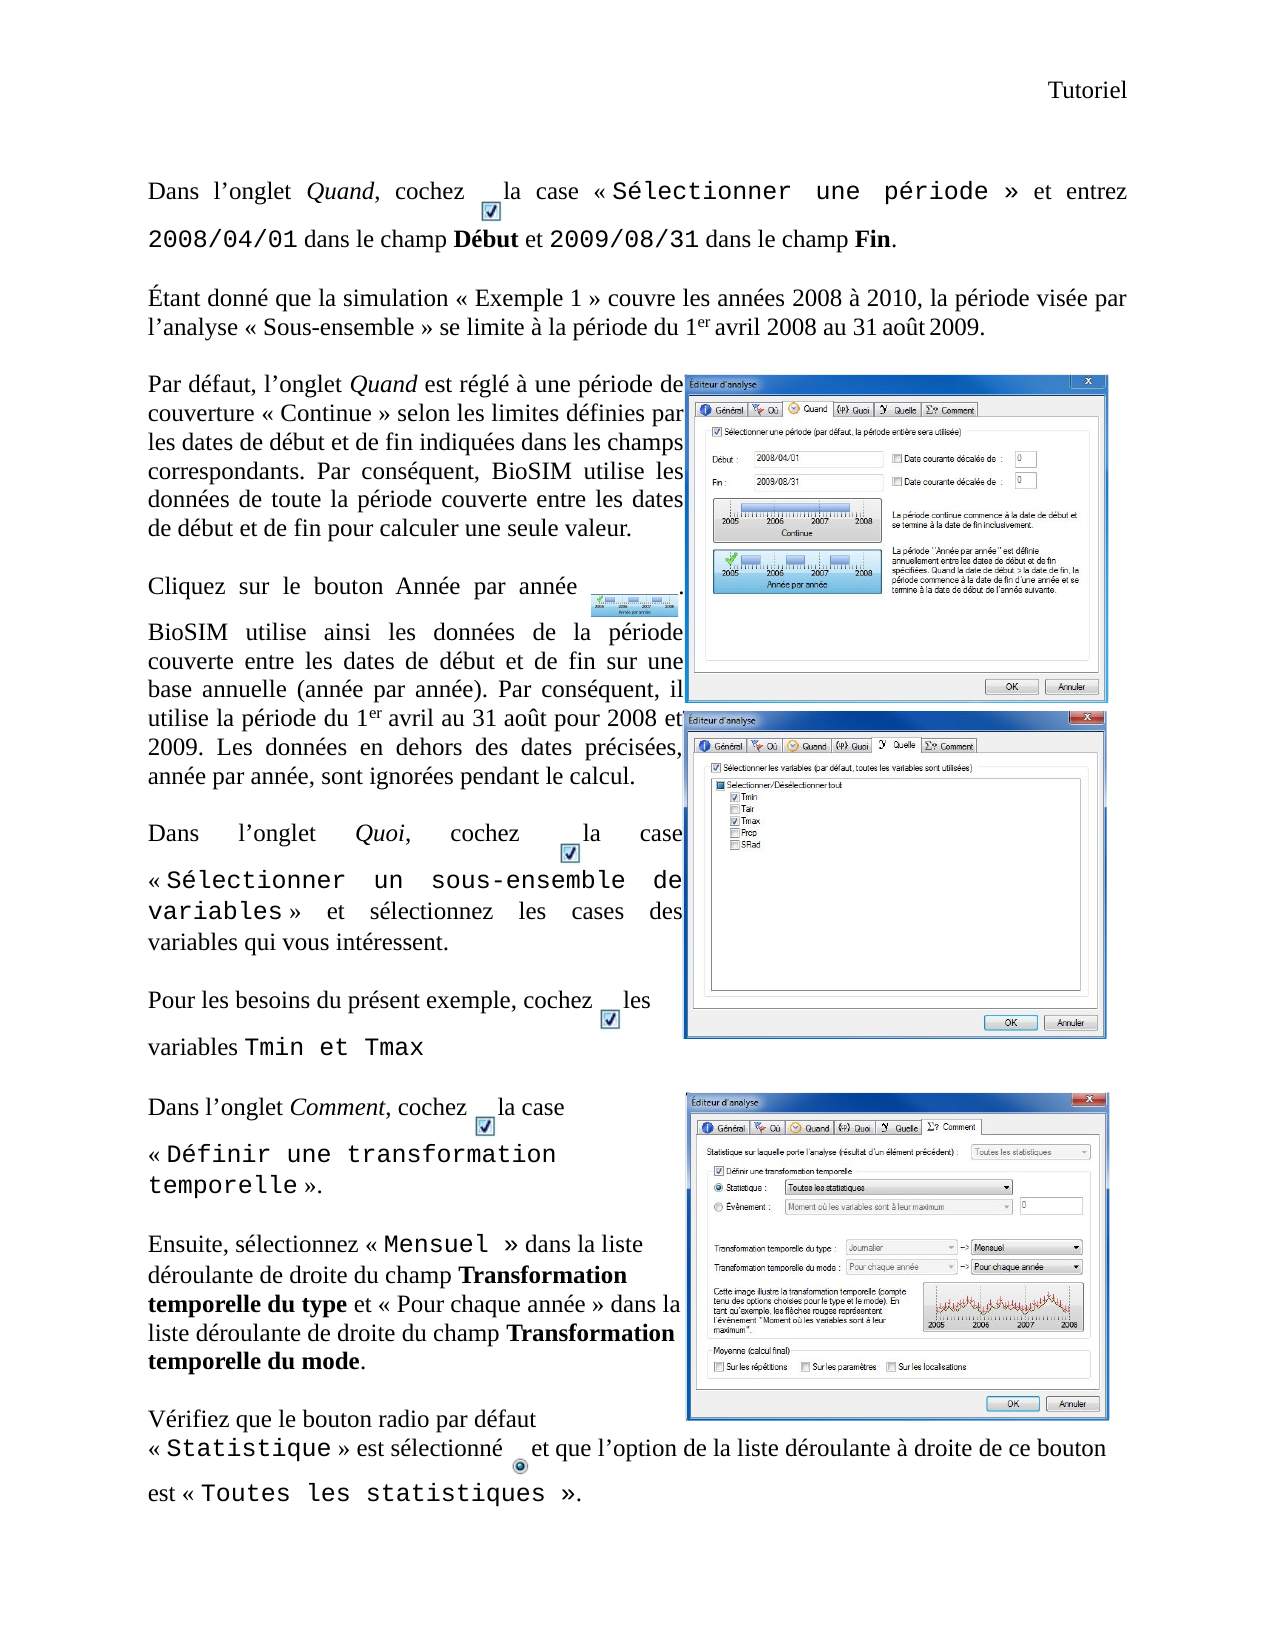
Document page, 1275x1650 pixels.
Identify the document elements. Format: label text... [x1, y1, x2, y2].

text Dans l’onglet Quoi, cochez la case « Sélectionner un sous-ensemble de variables » et sélectionnez les cases des variables qui vous intéressent. [148, 818, 682, 956]
text Pour les besoins du présent exemple, cochez les variables Tmin et Tmax [148, 985, 1127, 1063]
text Vérifiez que le bouton radio par défaut « Statistique » est sélectionné et que l’option de la liste déroulante à droite de ce bouton est « Toutes les statistiques ». [148, 1404, 1127, 1509]
text Cliquez sur le bouton Année par année . BioSIM utilise ainsi les données de la période couverte entre les dates de début et de fin sur une base annuelle (année par année). Par conséquent, il utilise la période du 1er avril au 31 août pour 2008 et 2009. Les données en dehors des dates précisées, année par année, sont ignorées pendant le calcul. [148, 571, 1127, 789]
text Ensuite, sélectionnez « Mensuel » dans la liste déroulante de droite du champ Transformation temporelle du type et « Pour chaque année » dans la liste déroulante de droite du champ Transformation temporelle du mode. [148, 1229, 685, 1375]
text Dans l’onglet Quand, cochez la case « Sélectionner une période » et entrez 2008/04/01 dans le champ Début et 2009/08/31 dans le champ Fin. [148, 176, 1127, 254]
text Dans l’onglet Comment, cochez la case « Définir une transformation temporelle ». [148, 1092, 686, 1201]
text Étant donné que la simulation « Exemple 1 » couvre les années 2008 à 2010, la période visée par l’analyse « Sous-ensemble » se limite à la période du 1er avril 2008 au 31 août 2009. [148, 283, 1127, 341]
text Par défaut, l’onglet Quand est réglé à une période de couverture « Continue » selon les limites définies par les dates de début et de fin indiquées dans les champs correspondants. Par conséquent, BioSIM utilise les données de toute la période couverte entre les dates de début et de fin pour calculer une seule valeur. [148, 369, 1127, 542]
text [1110, 1092, 1127, 1201]
